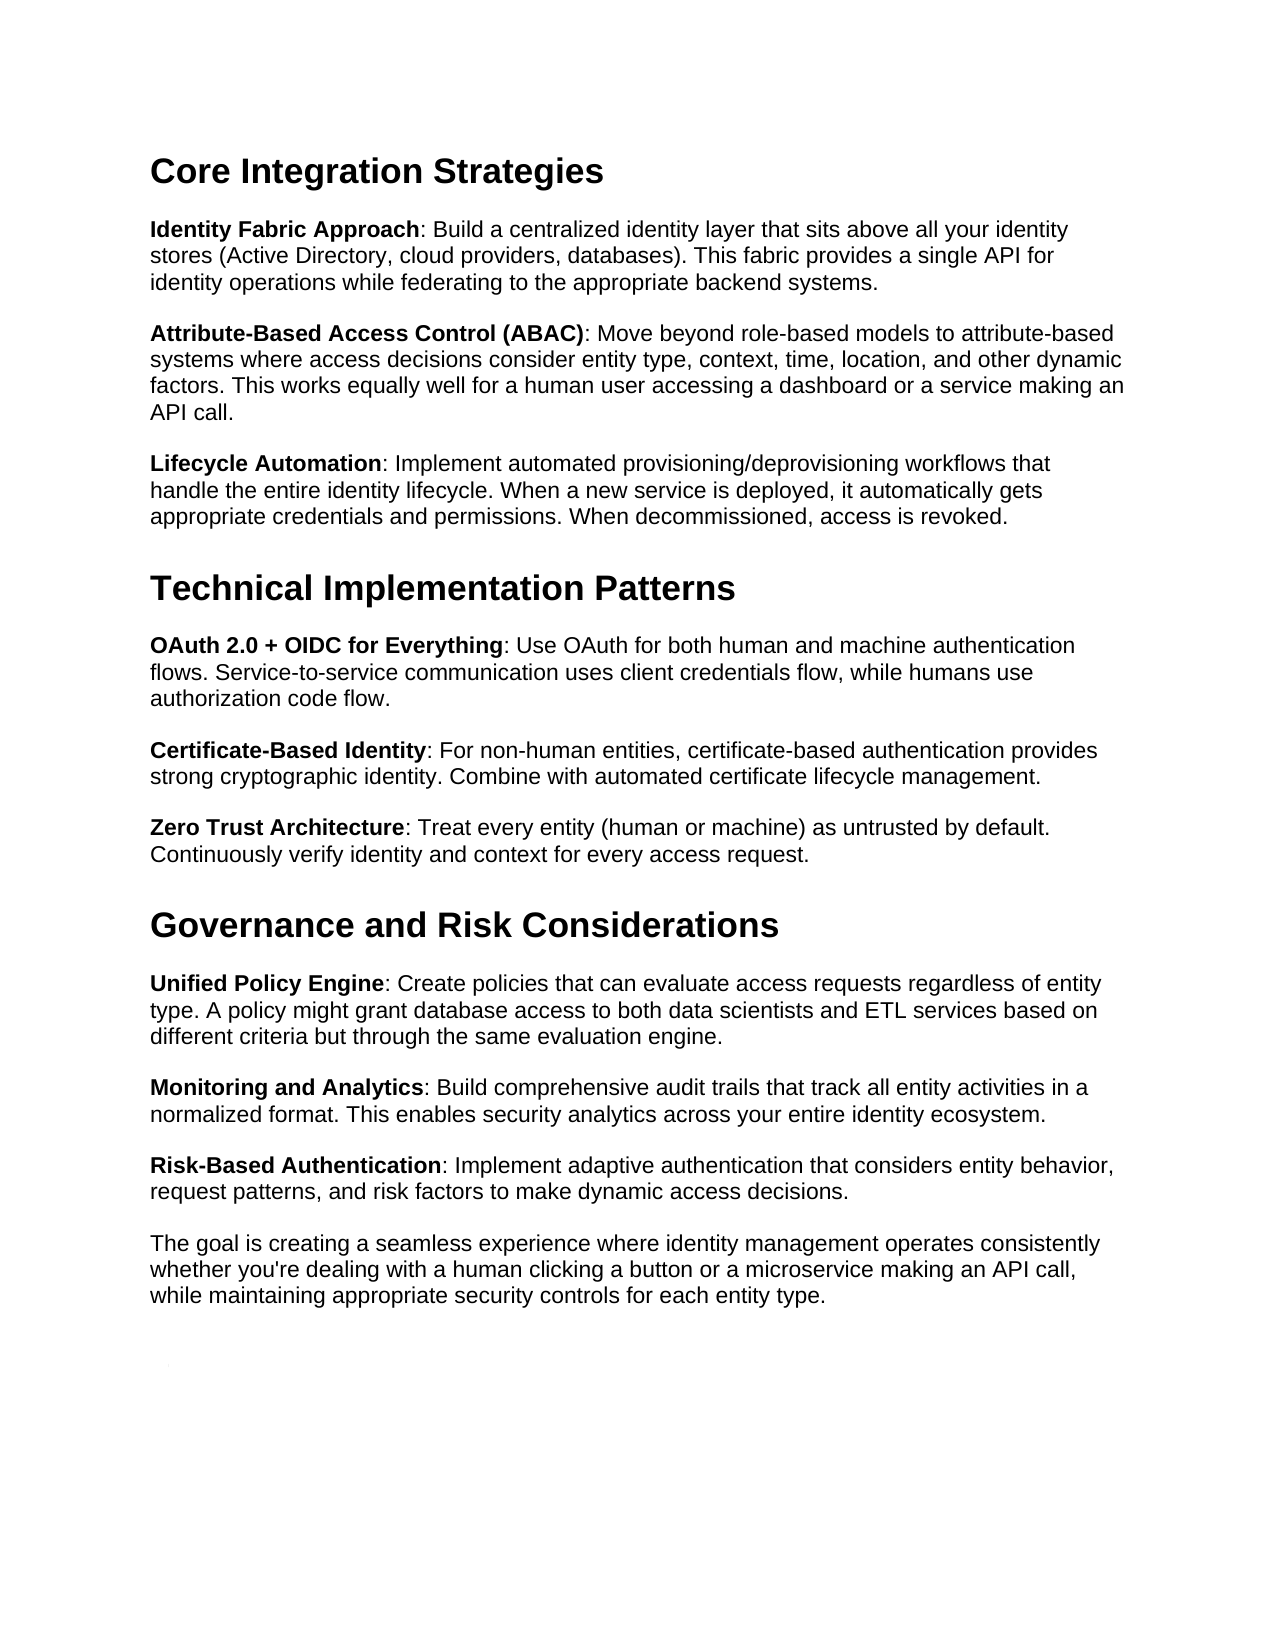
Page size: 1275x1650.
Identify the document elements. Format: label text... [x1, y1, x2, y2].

text Zero Trust Architecture: Treat every entity (human or machine) as untrusted by default. Continuously verify identity and context for every access request. [150, 814, 1125, 867]
text OAuth 2.0 + OIDC for Everything: Use OAuth for both human and machine authentication flows. Service-to-service communication uses client credentials flow, while humans use authorization code flow. [150, 632, 1125, 712]
subtitle Core Integration Strategies [150, 150, 1125, 191]
text Risk-Based Authentication: Implement adaptive authentication that considers entity behavior, request patterns, and risk factors to make dynamic access decisions. [150, 1152, 1125, 1205]
subtitle Technical Implementation Patterns [150, 567, 1125, 607]
text Certificate-Based Identity: For non-human entities, certificate-based authentication provides strong cryptographic identity. Combine with automated certificate lifecycle management. [150, 737, 1125, 789]
text Unified Policy Engine: Create policies that can evaluate access requests regardless of entity type. A policy might grant database access to both data scientists and ETL services based on different criteria but through the same evaluation engine. [150, 970, 1125, 1049]
text Monitoring and Analytics: Build comprehensive audit trails that track all entity activities in a normalized format. This enables security analytics across your entire identity ecosystem. [150, 1074, 1125, 1127]
subtitle Governance and Risk Considerations [150, 904, 1125, 945]
text Attribute-Based Access Control (ABAC): Move beyond role-based models to attribute-based systems where access decisions consider entity type, context, time, location, and other dynamic factors. This works equally well for a human user accessing a dashboard or a service making an API call. [150, 320, 1125, 425]
text The goal is creating a seamless experience where identity management operates consistently whether you're dealing with a human clicking a button or a microservice making an API call, while maintaining appropriate security controls for each entity type. [150, 1230, 1125, 1309]
text Identity Fabric Approach: Build a centralized identity layer that sits above all your identity stores (Active Directory, cloud providers, databases). This fabric provides a single API for identity operations while federating to the appropriate backend systems. [150, 216, 1125, 295]
text Lifecycle Automation: Implement automated provisioning/deprovisioning workflows that handle the entire identity lifecycle. When a new service is deployed, it automatically gets appropriate credentials and permissions. When decommissioned, access is revoked. [150, 450, 1125, 529]
